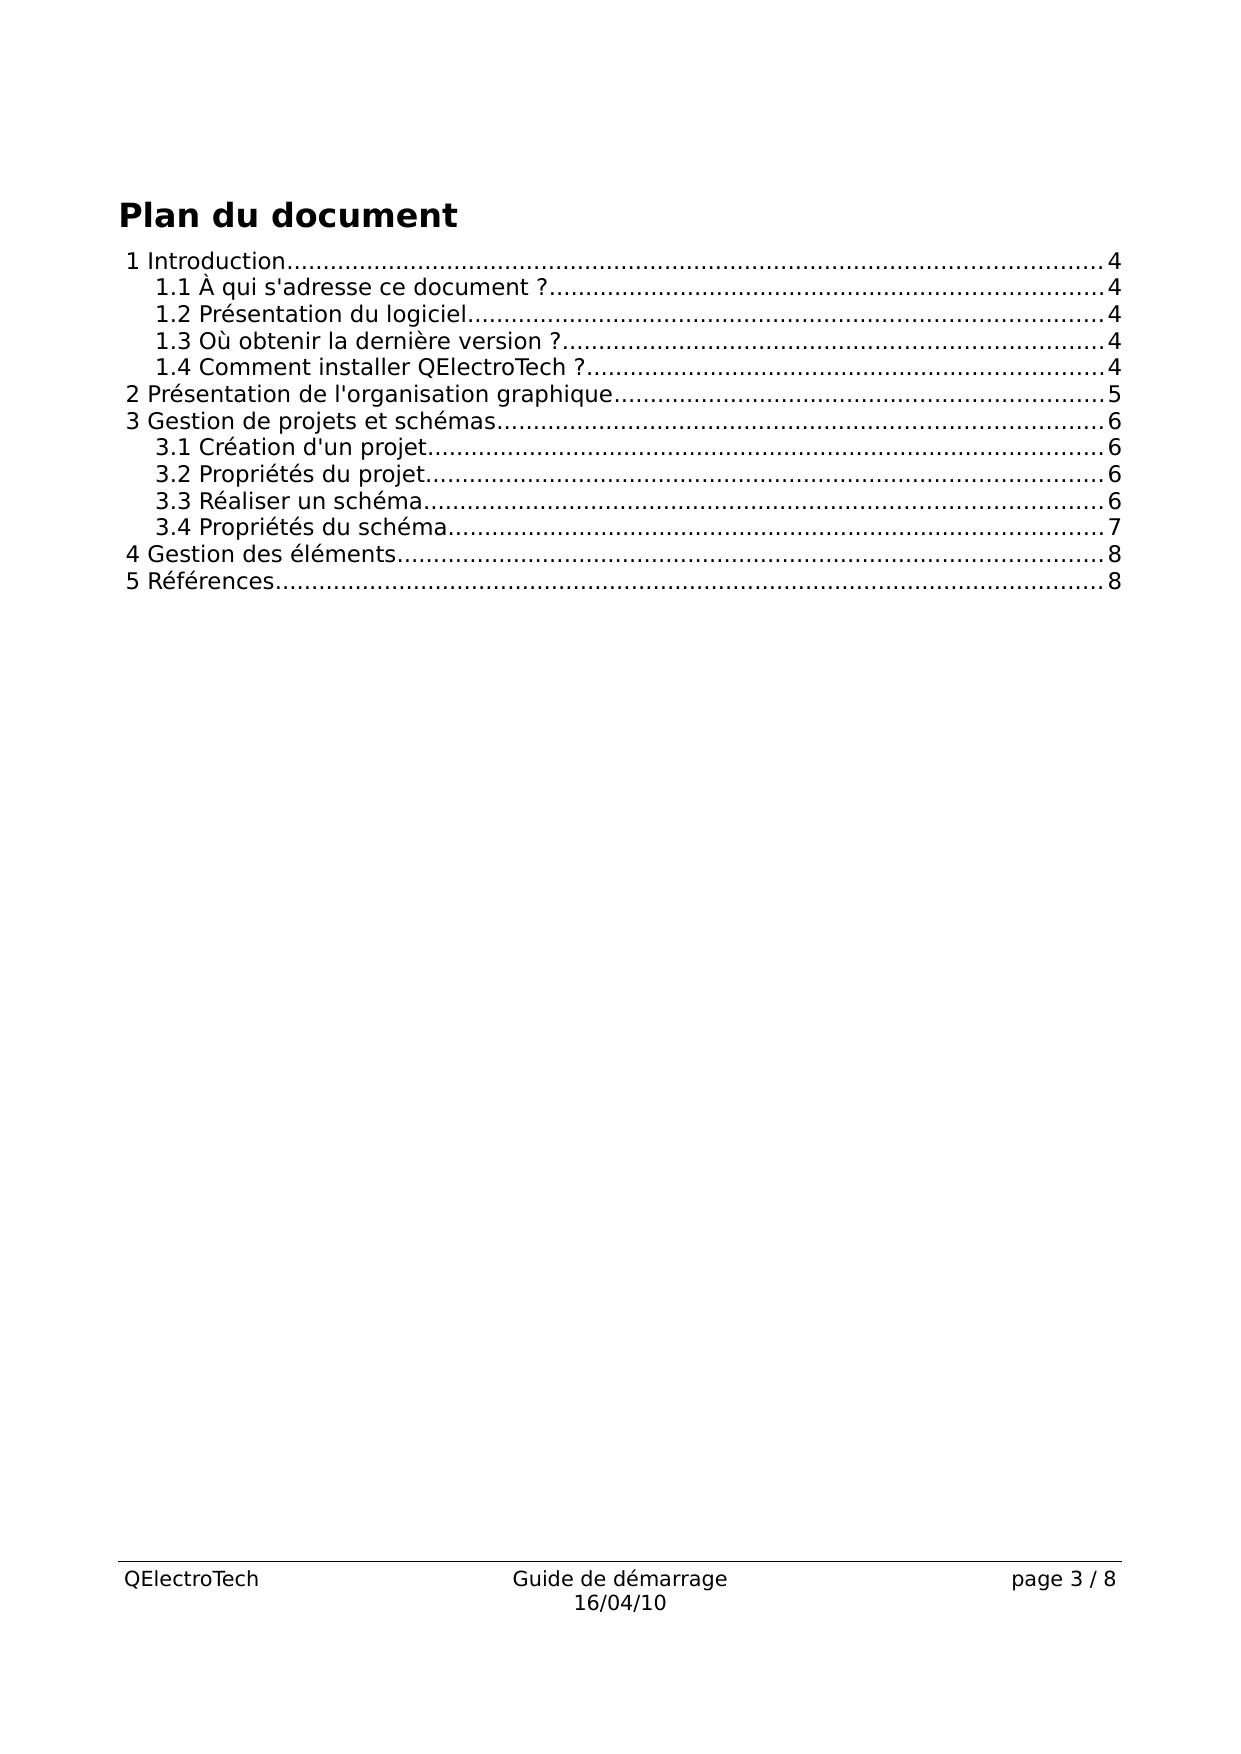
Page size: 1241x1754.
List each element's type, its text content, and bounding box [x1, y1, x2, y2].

text 3.4 Propriétés du schéma 7 [148, 514, 1122, 541]
text 3.2 Propriétés du projet 6 [148, 461, 1122, 488]
text 1.1 À qui s'adresse ce document ? 4 [148, 274, 1122, 301]
text 4 Gestion des éléments 8 [118, 541, 1122, 568]
text 1.3 Où obtenir la dernière version ? 4 [148, 328, 1122, 354]
subtitle Plan du document [118, 196, 1122, 235]
text 5 Références 8 [118, 568, 1122, 594]
text 2 Présentation de l'organisation graphique 5 [118, 381, 1122, 408]
text 3.1 Création d'un projet 6 [148, 434, 1122, 461]
text 1.4 Comment installer QElectroTech ? 4 [148, 354, 1122, 381]
text 1 Introduction 4 [118, 248, 1122, 274]
text 3 Gestion de projets et schémas 6 [118, 408, 1122, 434]
text 1.2 Présentation du logiciel 4 [148, 301, 1122, 328]
text 3.3 Réaliser un schéma 6 [148, 488, 1122, 514]
